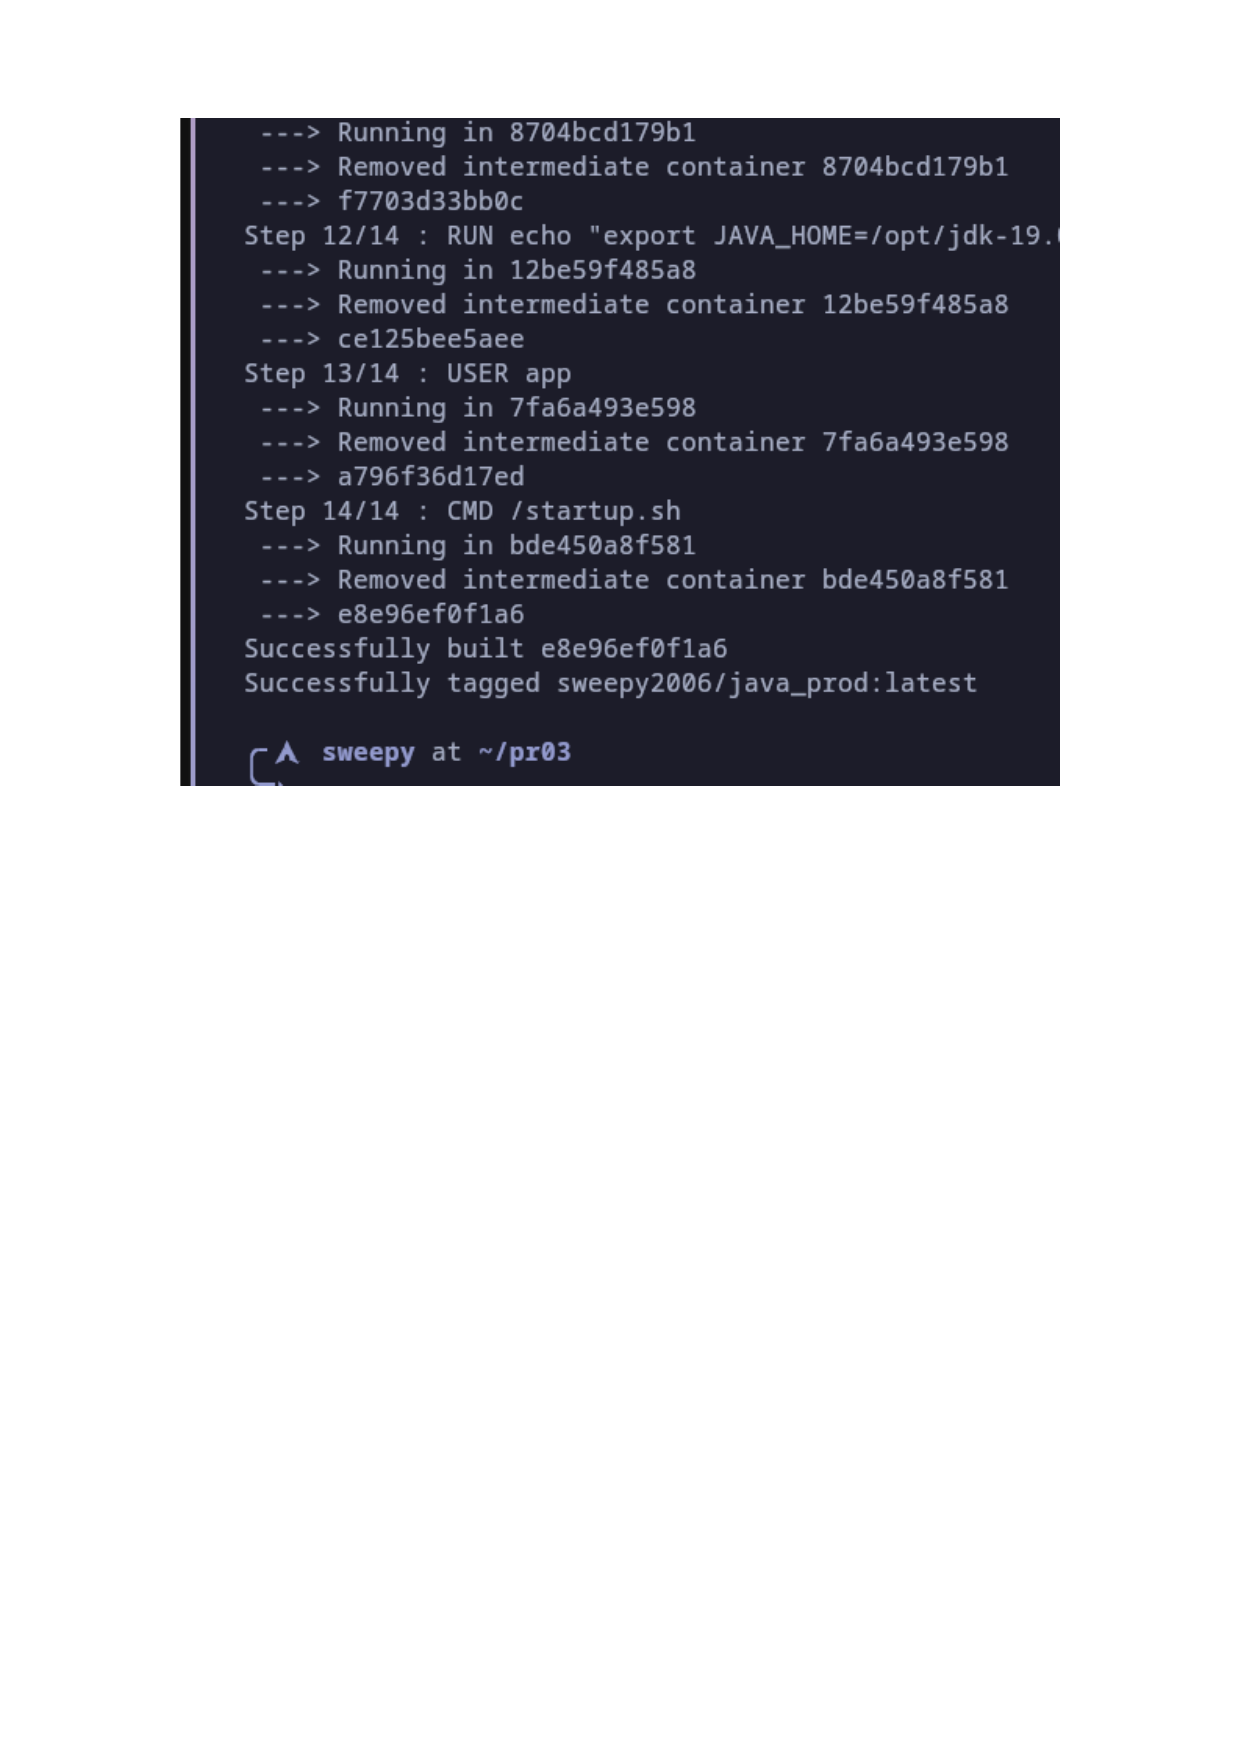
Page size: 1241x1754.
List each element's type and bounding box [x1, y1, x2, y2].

picture [180, 118, 1060, 786]
